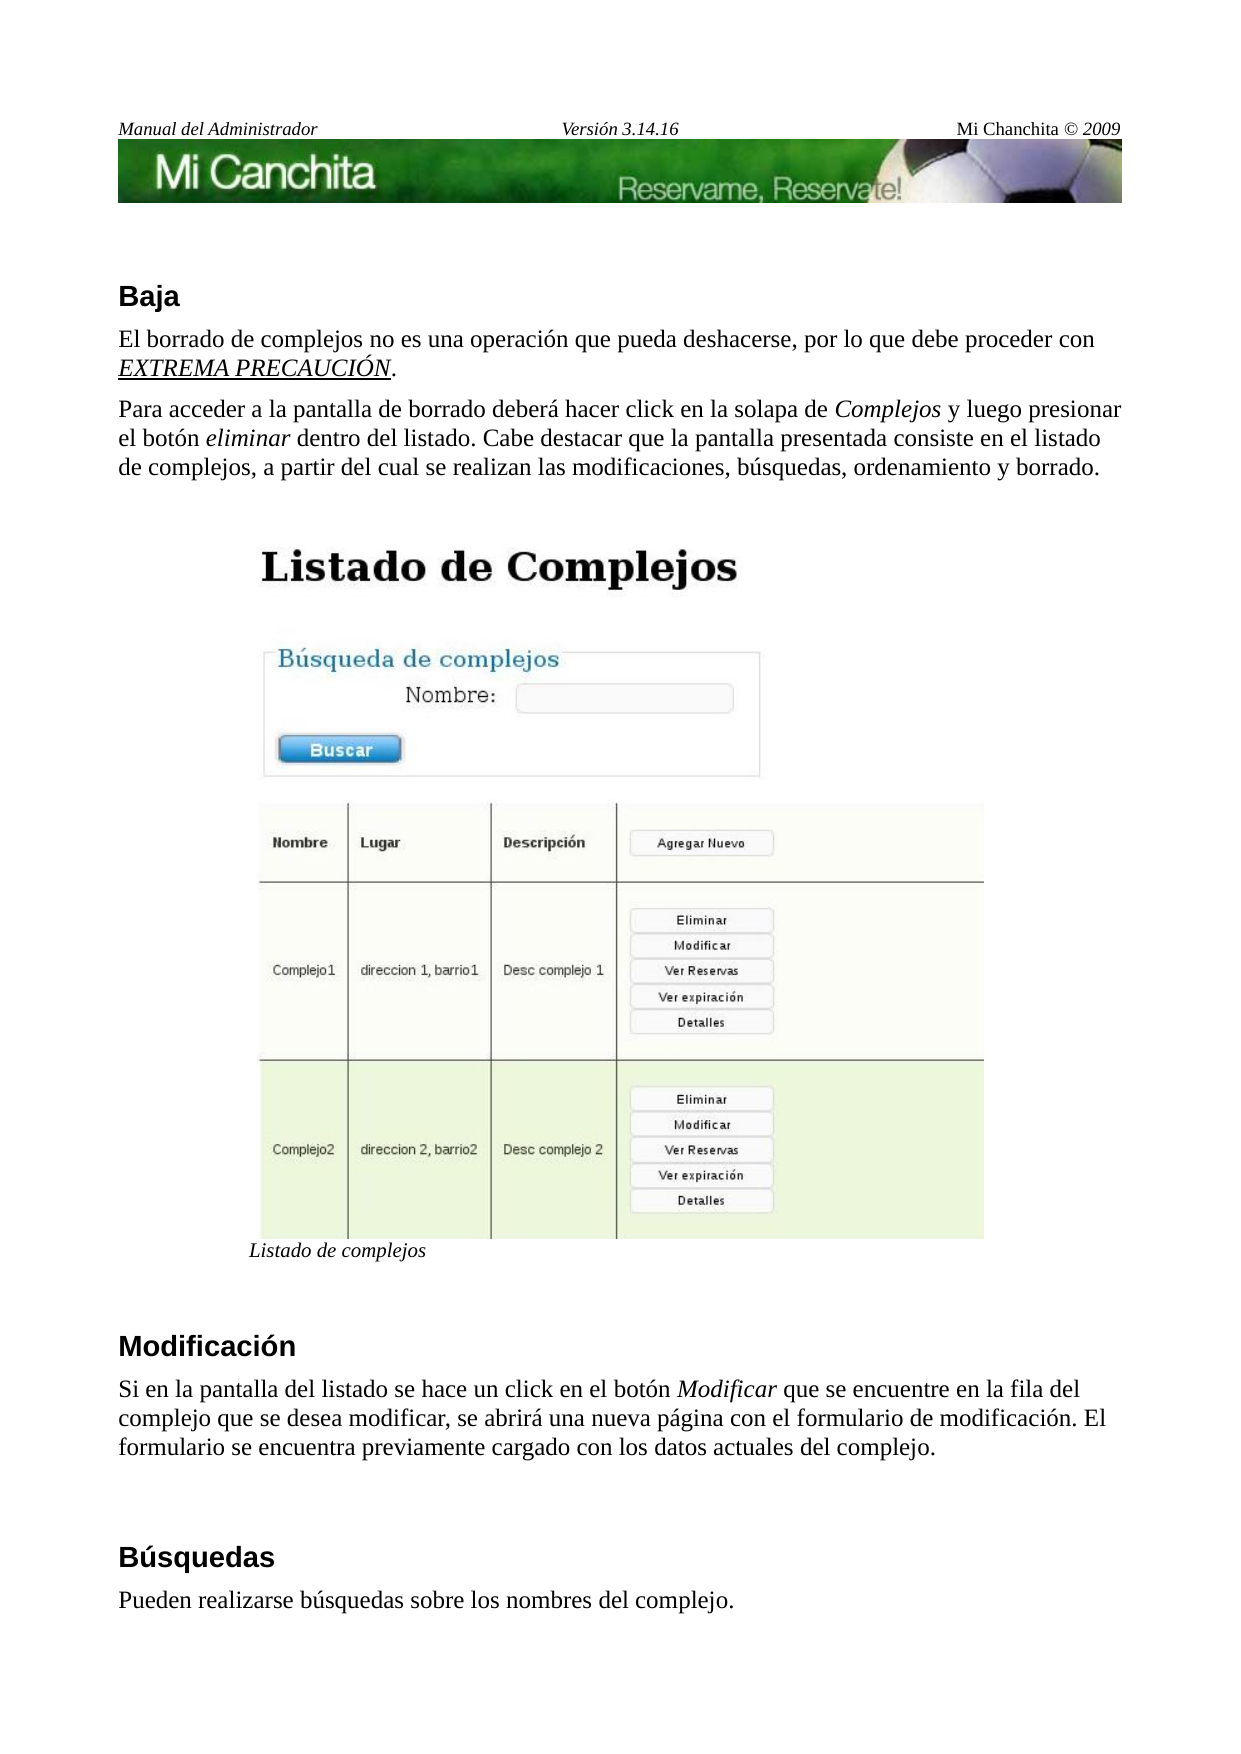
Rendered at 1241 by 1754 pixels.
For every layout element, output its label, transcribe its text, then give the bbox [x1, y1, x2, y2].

text Para acceder a la pantalla de borrado deberá hacer click en la solapa de Complejos y luego presionar el botón eliminar dentro del listado. Cabe destacar que la pantalla presentada consiste en el listado de complejos, a partir del cual se realizan las modificaciones, búsquedas, ordenamiento y borrado. [118, 394, 1122, 481]
picture [256, 547, 984, 1239]
text Si en la pantalla del listado se hace un click en el botón Modificar que se encuentre en la fila del complejo que se desea modificar, se abrirá una nueva página con el formulario de modificación. El formulario se encuentra previamente cargado con los datos actuales del complejo. [118, 1374, 1122, 1461]
subtitle Baja [118, 278, 1122, 312]
subtitle Modificación [118, 1328, 1122, 1362]
text El borrado de complejos no es una operación que pueda deshacerse, por lo que debe proceder con EXTREMA PRECAUCIÓN. [118, 324, 1122, 382]
picture [118, 139, 1122, 203]
text Pueden realizarse búsquedas sobre los nombres del complejo. [118, 1586, 1122, 1614]
subtitle Búsquedas [118, 1539, 1122, 1573]
text Listado de complejos [249, 547, 991, 1262]
